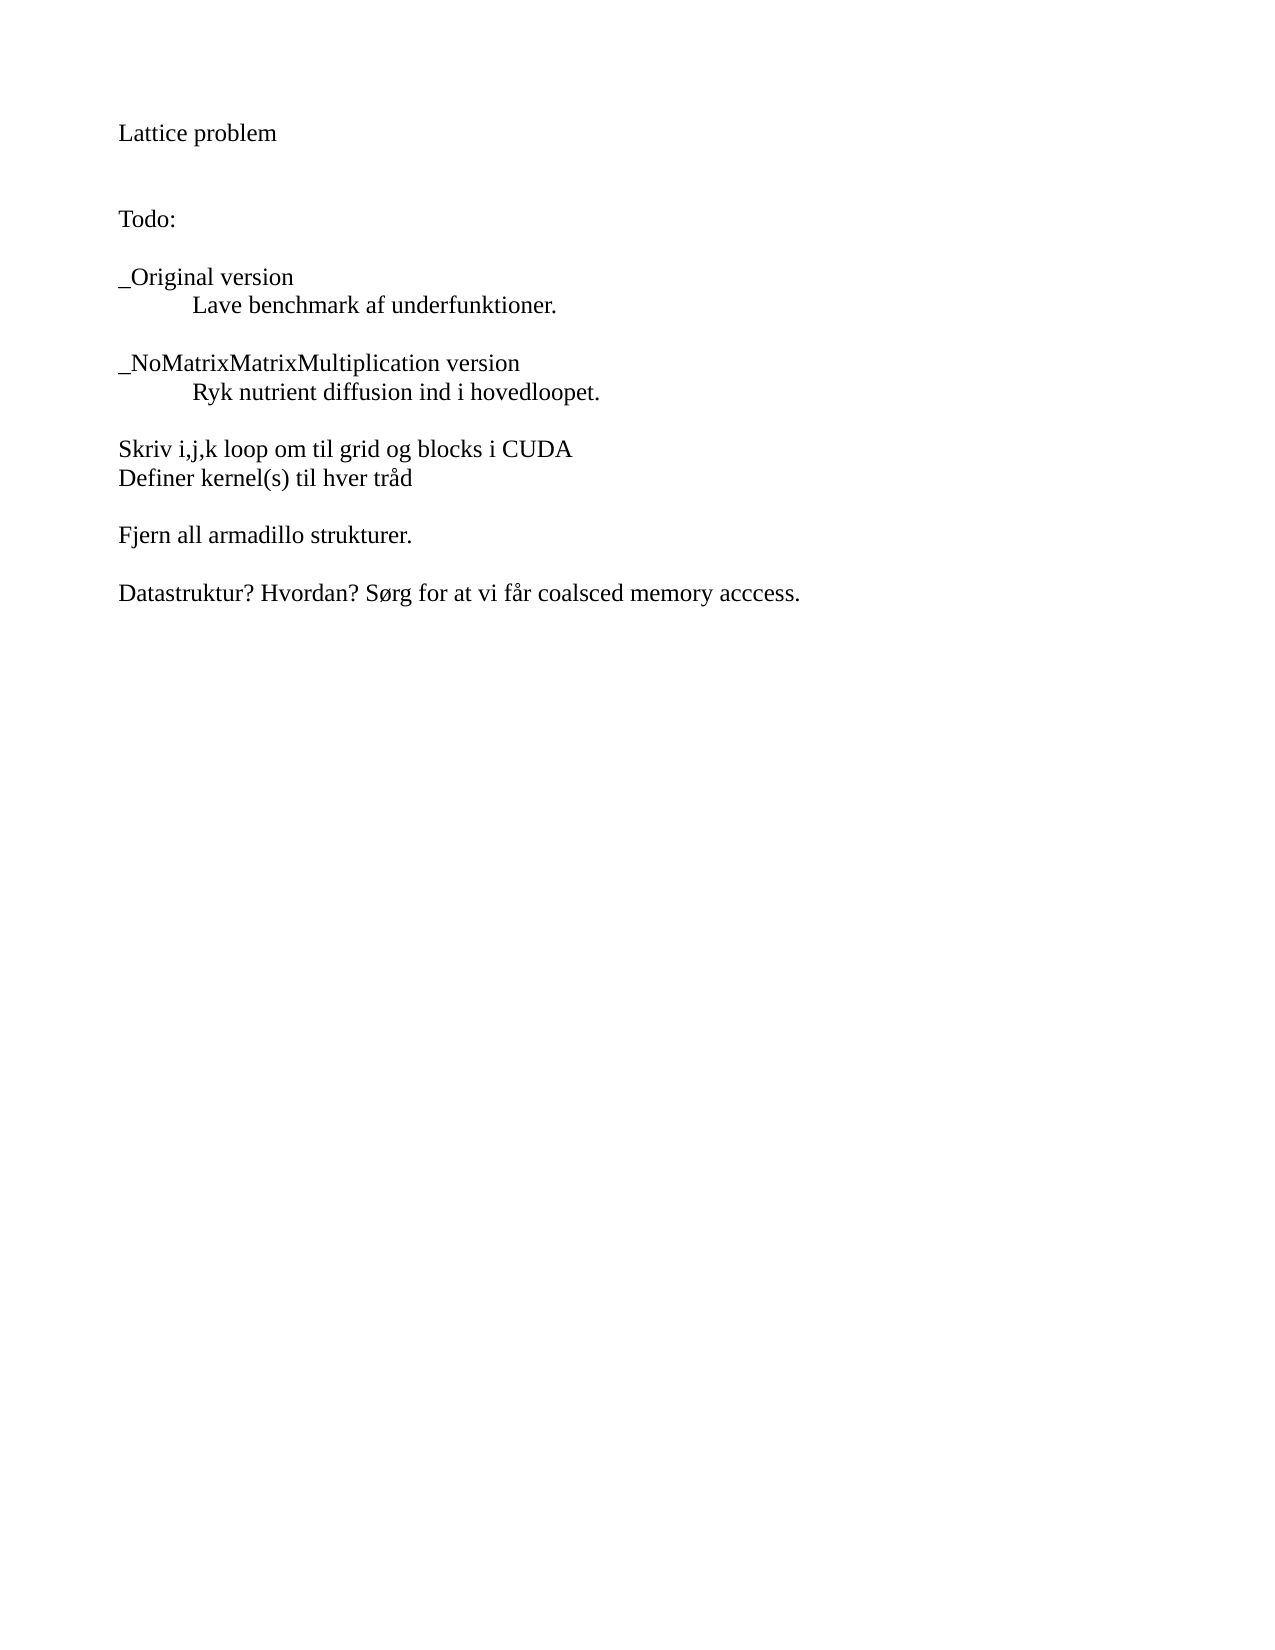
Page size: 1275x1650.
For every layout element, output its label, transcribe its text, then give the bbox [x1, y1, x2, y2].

text _Original version [118, 262, 1157, 291]
text Fjern all armadillo strukturer. [118, 521, 1157, 549]
text Datastruktur? Hvordan? Sørg for at vi får coalsced memory acccess. [118, 578, 1157, 607]
text Ryk nutrient diffusion ind i hovedloopet. [118, 377, 1157, 406]
text _NoMatrixMatrixMultiplication version [118, 348, 1157, 377]
text Lattice problem [118, 118, 1157, 147]
text Lave benchmark af underfunktioner. [118, 291, 1157, 319]
text Definer kernel(s) til hver tråd [118, 463, 1157, 492]
text Todo: [118, 204, 1157, 233]
text Skriv i,j,k loop om til grid og blocks i CUDA [118, 434, 1157, 463]
